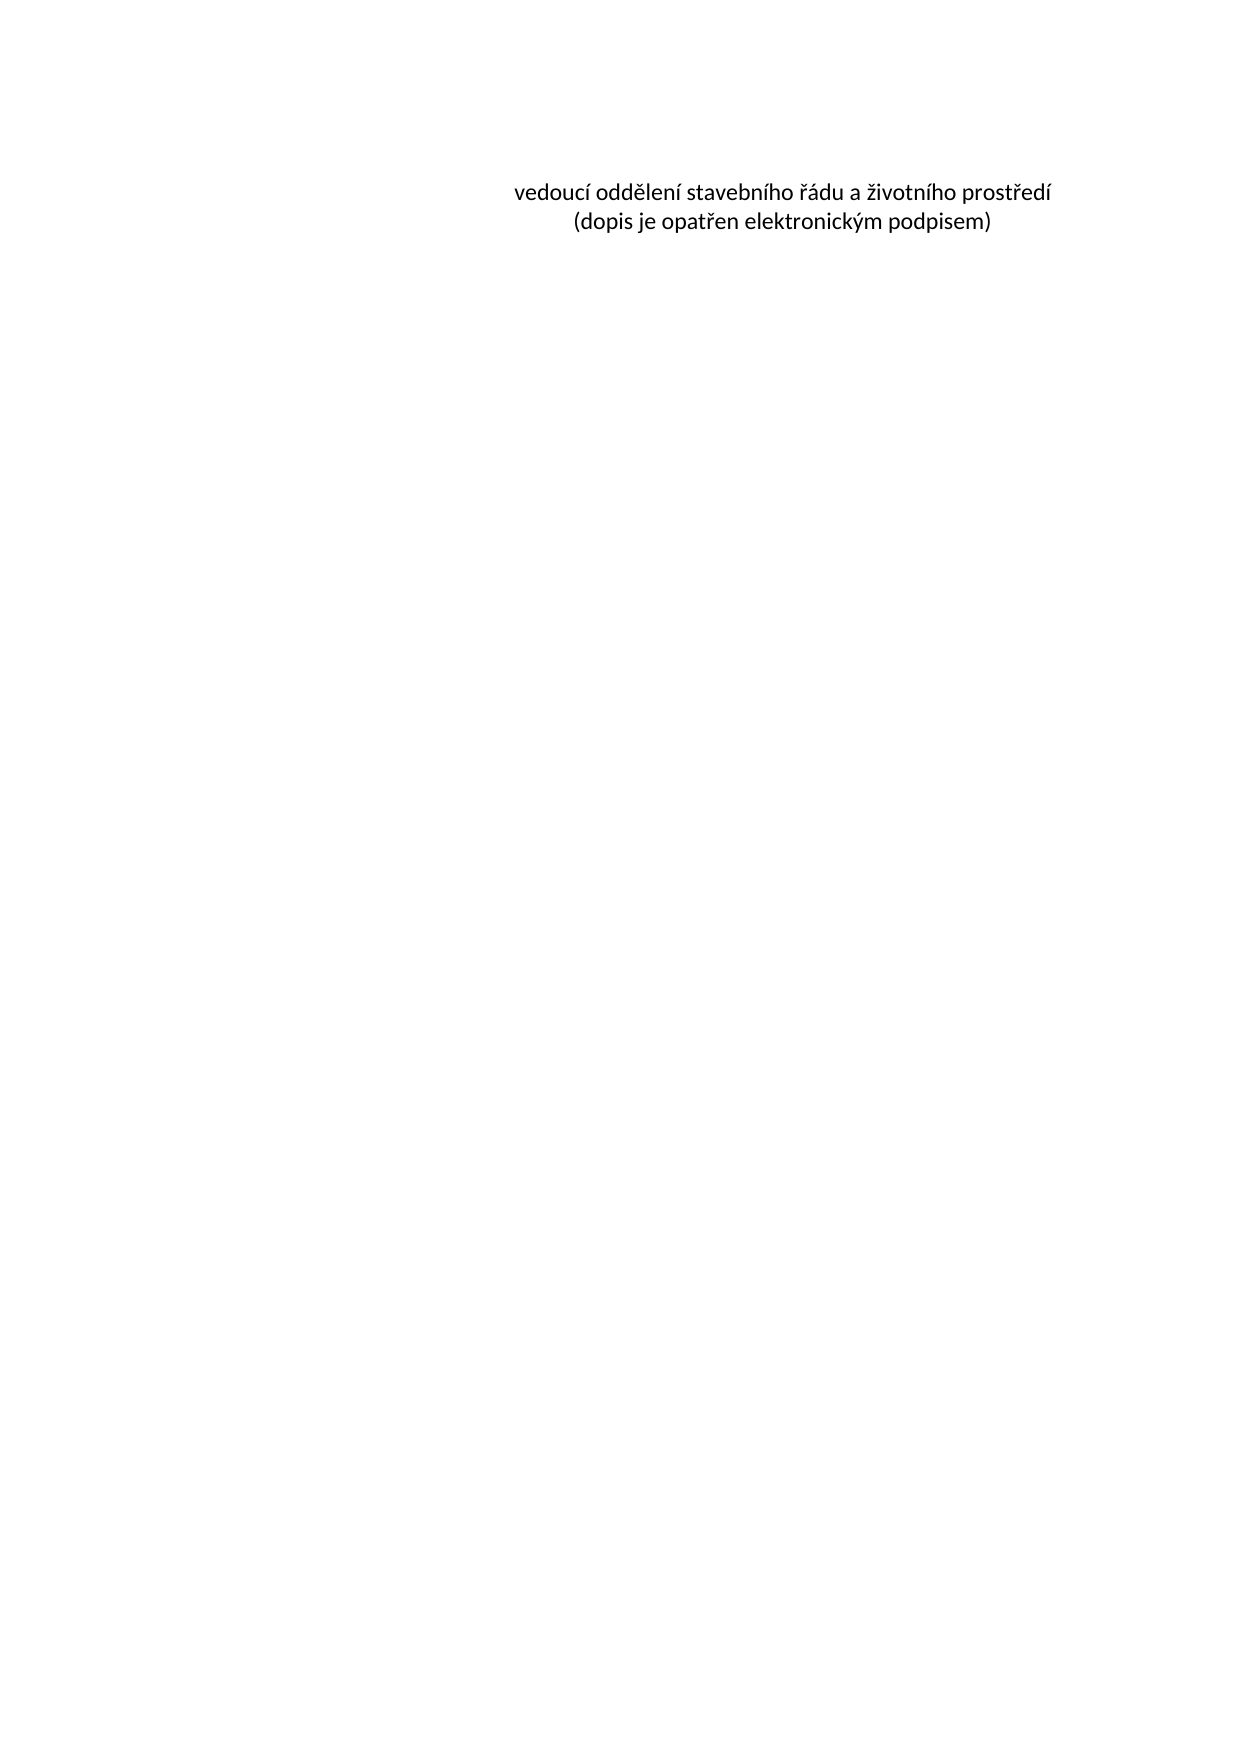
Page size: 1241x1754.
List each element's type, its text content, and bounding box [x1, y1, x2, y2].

text (dopis je opatřen elektronickým podpisem) [502, 206, 1063, 236]
text vedoucí oddělení stavebního řádu a životního prostředí [502, 177, 1063, 206]
